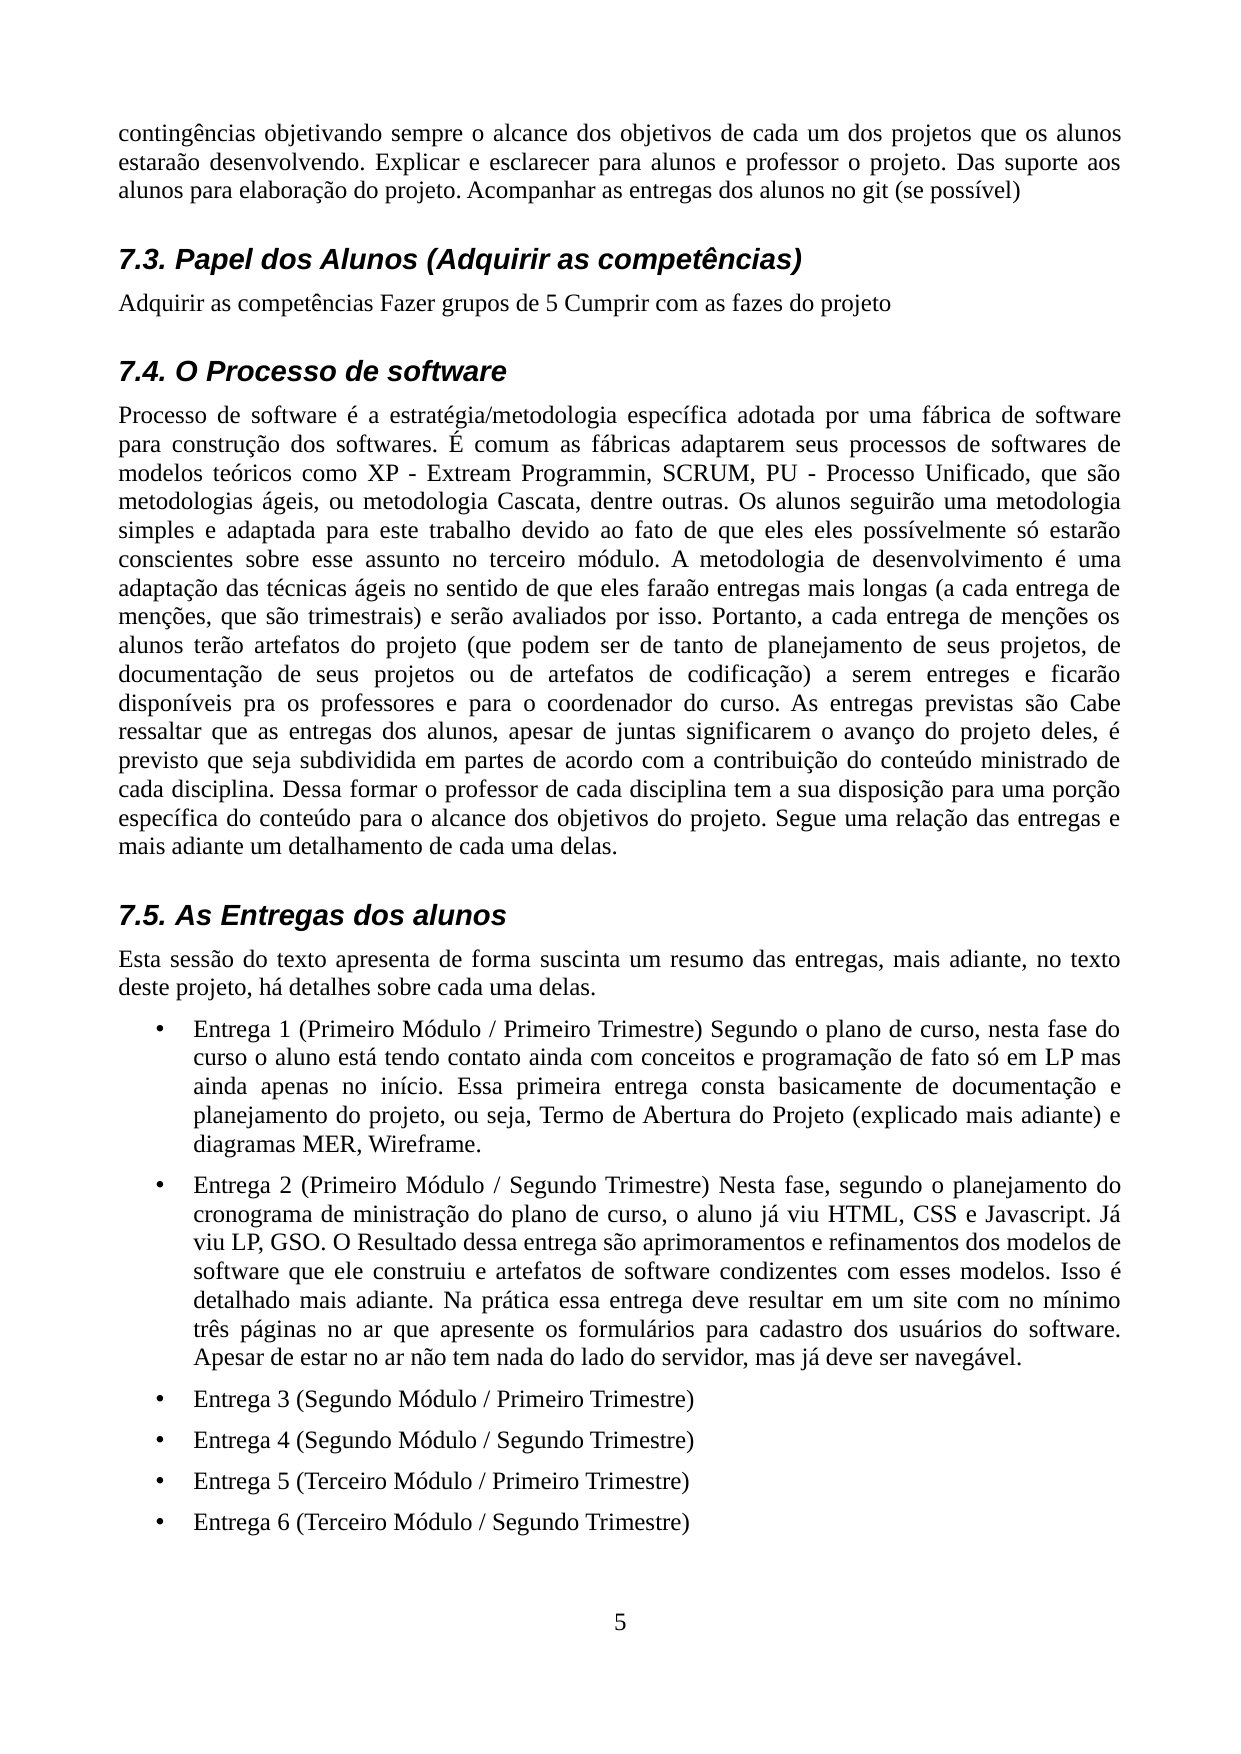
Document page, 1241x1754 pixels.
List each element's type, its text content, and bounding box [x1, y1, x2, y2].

text Esta sessão do texto apresenta de forma suscinta um resumo das entregas, mais adiante, no texto deste projeto, há detalhes sobre cada uma delas. [118, 944, 1122, 1001]
text Adquirir as competências Fazer grupos de 5 Cumprir com as fazes do projeto [118, 288, 1122, 317]
subtitle As Entregas dos alunos [118, 898, 1122, 931]
text Processo de software é a estratégia/metodologia específica adotada por uma fábrica de software para construção dos softwares. É comum as fábricas adaptarem seus processos de softwares de modelos teóricos como XP - Extream Programmin, SCRUM, PU - Processo Unificado, que são metodologias ágeis, ou metodologia Cascata, dentre outras. Os alunos seguirão uma metodologia simples e adaptada para este trabalho devido ao fato de que eles eles possívelmente só estarão conscientes sobre esse assunto no terceiro módulo. A metodologia de desenvolvimento é uma adaptação das técnicas ágeis no sentido de que eles faraão entregas mais longas (a cada entrega de menções, que são trimestrais) e serão avaliados por isso. Portanto, a cada entrega de menções os alunos terão artefatos do projeto (que podem ser de tanto de planejamento de seus projetos, de documentação de seus projetos ou de artefatos de codificação) a serem entreges e ficarão disponíveis pra os professores e para o coordenador do curso. As entregas previstas são Cabe ressaltar que as entregas dos alunos, apesar de juntas significarem o avanço do projeto deles, é previsto que seja subdividida em partes de acordo com a contribuição do conteúdo ministrado de cada disciplina. Dessa formar o professor de cada disciplina tem a sua disposição para uma porção específica do conteúdo para o alcance dos objetivos do projeto. Segue uma relação das entregas e mais adiante um detalhamento de cada uma delas. [118, 400, 1122, 860]
list Entrega 4 (Segundo Módulo / Segundo Trimestre) [156, 1425, 1122, 1454]
subtitle O Processo de software [118, 354, 1122, 388]
list Entrega 1 (Primeiro Módulo / Primeiro Trimestre) Segundo o plano de curso, nesta fase do curso o aluno está tendo contato ainda com conceitos e programação de fato só em LP mas ainda apenas no início. Essa primeira entrega consta basicamente de documentação e planejamento do projeto, ou seja, Termo de Abertura do Projeto (explicado mais adiante) e diagramas MER, Wireframe. [156, 1014, 1122, 1157]
list Entrega 3 (Segundo Módulo / Primeiro Trimestre) [156, 1384, 1122, 1412]
subtitle Papel dos Alunos (Adquirir as competências) [118, 242, 1122, 275]
list Entrega 5 (Terceiro Módulo / Primeiro Trimestre) [156, 1466, 1122, 1495]
list Entrega 6 (Terceiro Módulo / Segundo Trimestre) [156, 1507, 1122, 1536]
list Entrega 2 (Primeiro Módulo / Segundo Trimestre) Nesta fase, segundo o planejamento do cronograma de ministração do plano de curso, o aluno já viu HTML, CSS e Javascript. Já viu LP, GSO. O Resultado dessa entrega são aprimoramentos e refinamentos dos modelos de software que ele construiu e artefatos de software condizentes com esses modelos. Isso é detalhado mais adiante. Na prática essa entrega deve resultar em um site com no mínimo três páginas no ar que apresente os formulários para cadastro dos usuários do software. Apesar de estar no ar não tem nada do lado do servidor, mas já deve ser navegável. [156, 1170, 1122, 1371]
text contingências objetivando sempre o alcance dos objetivos de cada um dos projetos que os alunos estaraão desenvolvendo. Explicar e esclarecer para alunos e professor o projeto. Das suporte aos alunos para elaboração do projeto. Acompanhar as entregas dos alunos no git (se possível) [118, 118, 1122, 204]
